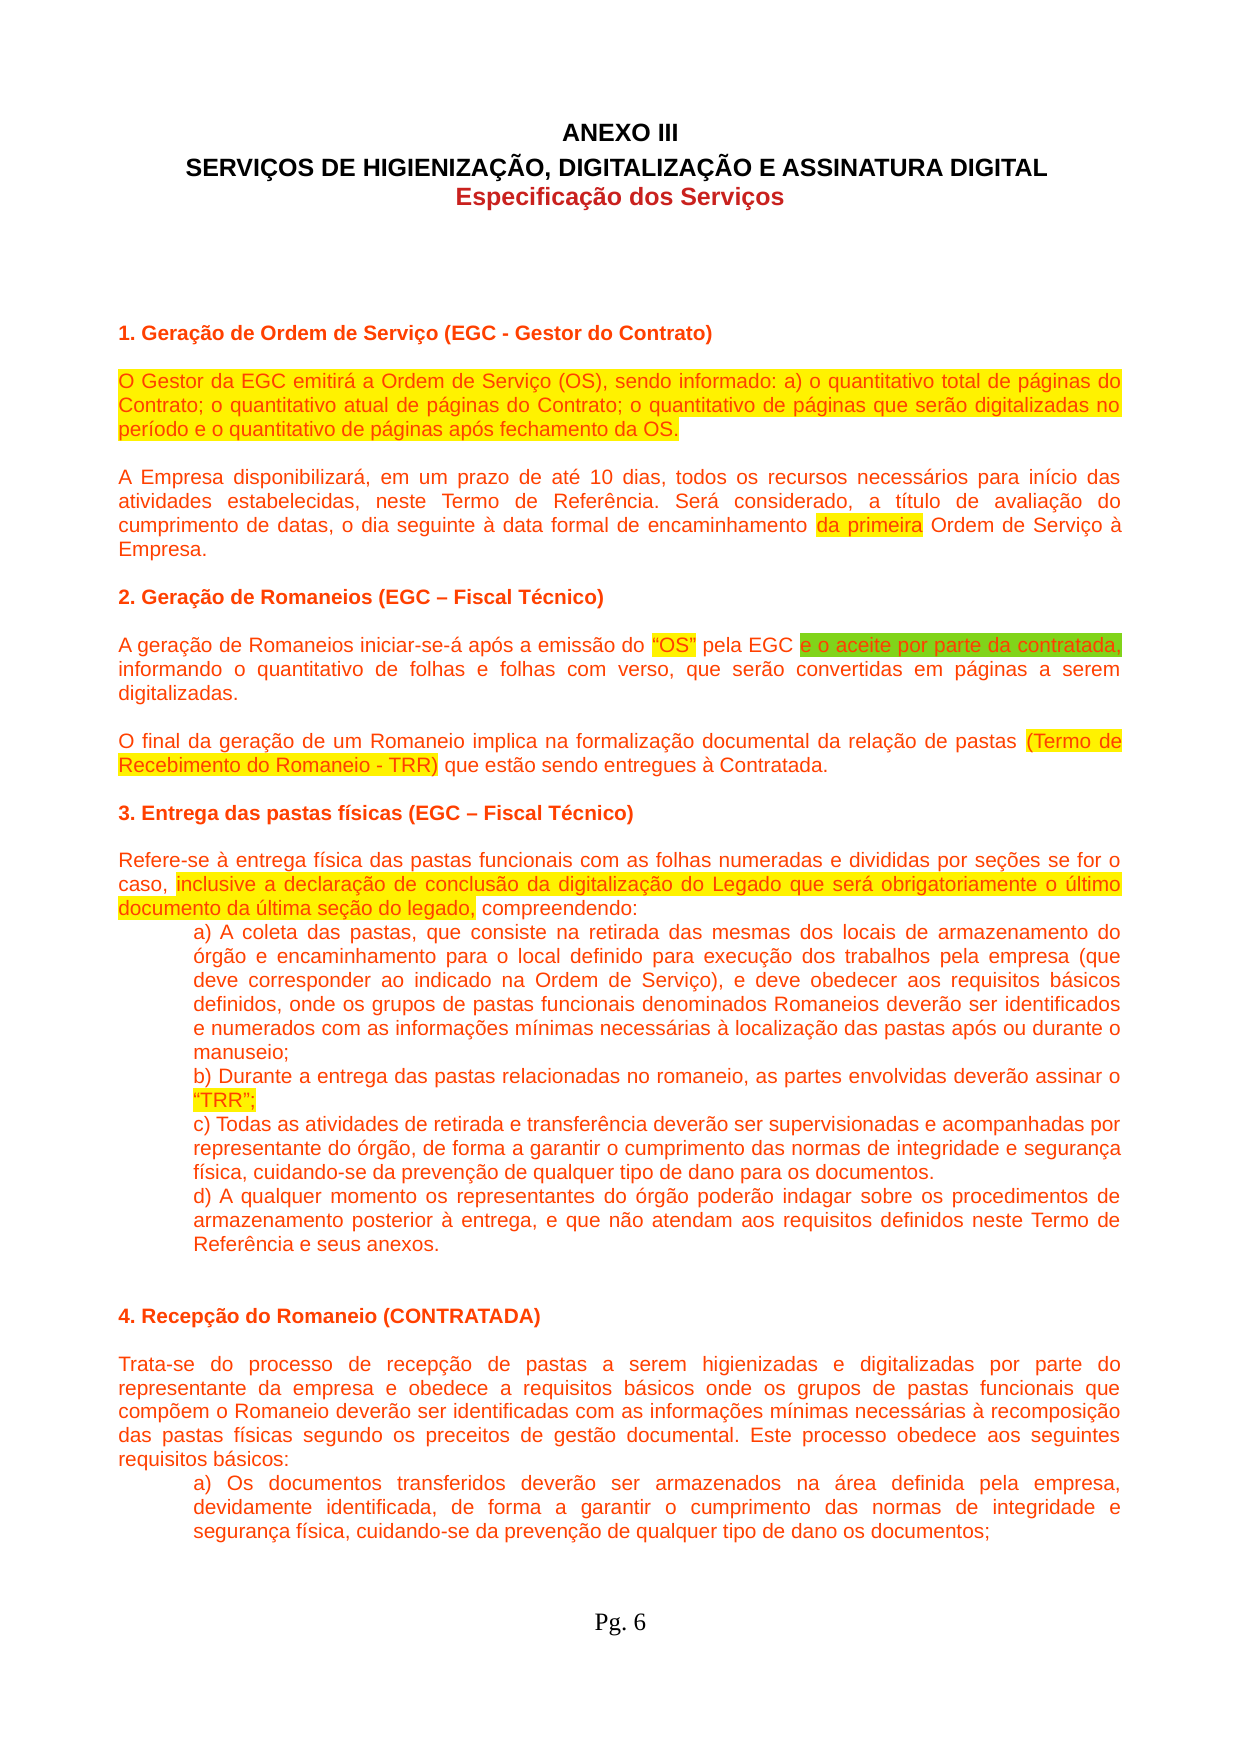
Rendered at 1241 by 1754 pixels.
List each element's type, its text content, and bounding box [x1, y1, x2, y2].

text 1. Geração de Ordem de Serviço (EGC - Gestor do Contrato) [118, 321, 1122, 345]
text 3. Entrega das pastas físicas (EGC – Fiscal Técnico) [118, 800, 1122, 824]
text d) A qualquer momento os representantes do órgão poderão indagar sobre os procedimentos de armazenamento posterior à entrega, e que não atendam aos requisitos definidos neste Termo de Referência e seus anexos. [193, 1184, 1122, 1256]
text a) A coleta das pastas, que consiste na retirada das mesmas dos locais de armazenamento do órgão e encaminhamento para o local definido para execução dos trabalhos pela empresa (que deve corresponder ao indicado na Ordem de Serviço), e deve obedecer aos requisitos básicos definidos, onde os grupos de pastas funcionais denominados Romaneios deverão ser identificados e numerados com as informações mínimas necessárias à localização das pastas após ou durante o manuseio; [193, 920, 1122, 1064]
text O Gestor da EGC emitirá a Ordem de Serviço (OS), sendo informado: a) o quantitativo total de páginas do Contrato; o quantitativo atual de páginas do Contrato; o quantitativo de páginas que serão digitalizadas no período e o quantitativo de páginas após fechamento da OS. [118, 369, 1122, 441]
text 2. Geração de Romaneios (EGC – Fiscal Técnico) [118, 585, 1122, 609]
text Refere-se à entrega física das pastas funcionais com as folhas numeradas e divididas por seções se for o caso, inclusive a declaração de conclusão da digitalização do Legado que será obrigatoriamente o último documento da última seção do legado, compreendendo: [118, 848, 1122, 920]
text A geração de Romaneios iniciar-se-á após a emissão do “OS” pela EGC e o aceite por parte da contratada, informando o quantitativo de folhas e folhas com verso, que serão convertidas em páginas a serem digitalizadas. [118, 633, 1122, 704]
text b) Durante a entrega das pastas relacionadas no romaneio, as partes envolvidas deverão assinar o “TRR”; [193, 1064, 1122, 1112]
text Trata-se do processo de recepção de pastas a serem higienizadas e digitalizadas por parte do representante da empresa e obedece a requisitos básicos onde os grupos de pastas funcionais que compõem o Romaneio deverão ser identificadas com as informações mínimas necessárias à recomposição das pastas físicas segundo os preceitos de gestão documental. Este processo obedece aos seguintes requisitos básicos: [118, 1351, 1122, 1471]
text A Empresa disponibilizará, em um prazo de até 10 dias, todos os recursos necessários para início das atividades estabelecidas, neste Termo de Referência. Será considerado, a título de avaliação do cumprimento de datas, o dia seguinte à data formal de encaminhamento da primeira Ordem de Serviço à Empresa. [118, 465, 1122, 561]
text c) Todas as atividades de retirada e transferência deverão ser supervisionadas e acompanhadas por representante do órgão, de forma a garantir o cumprimento das normas de integridade e segurança física, cuidando-se da prevenção de qualquer tipo de dano para os documentos. [193, 1112, 1122, 1184]
text O final da geração de um Romaneio implica na formalização documental da relação de pastas (Termo de Recebimento do Romaneio - TRR) que estão sendo entregues à Contratada. [118, 728, 1122, 776]
text a) Os documentos transferidos deverão ser armazenados na área definida pela empresa, devidamente identificada, de forma a garantir o cumprimento das normas de integridade e segurança física, cuidando-se da prevenção de qualquer tipo de dano os documentos; [193, 1471, 1122, 1543]
text 4. Recepção do Romaneio (CONTRATADA) [118, 1303, 1122, 1327]
